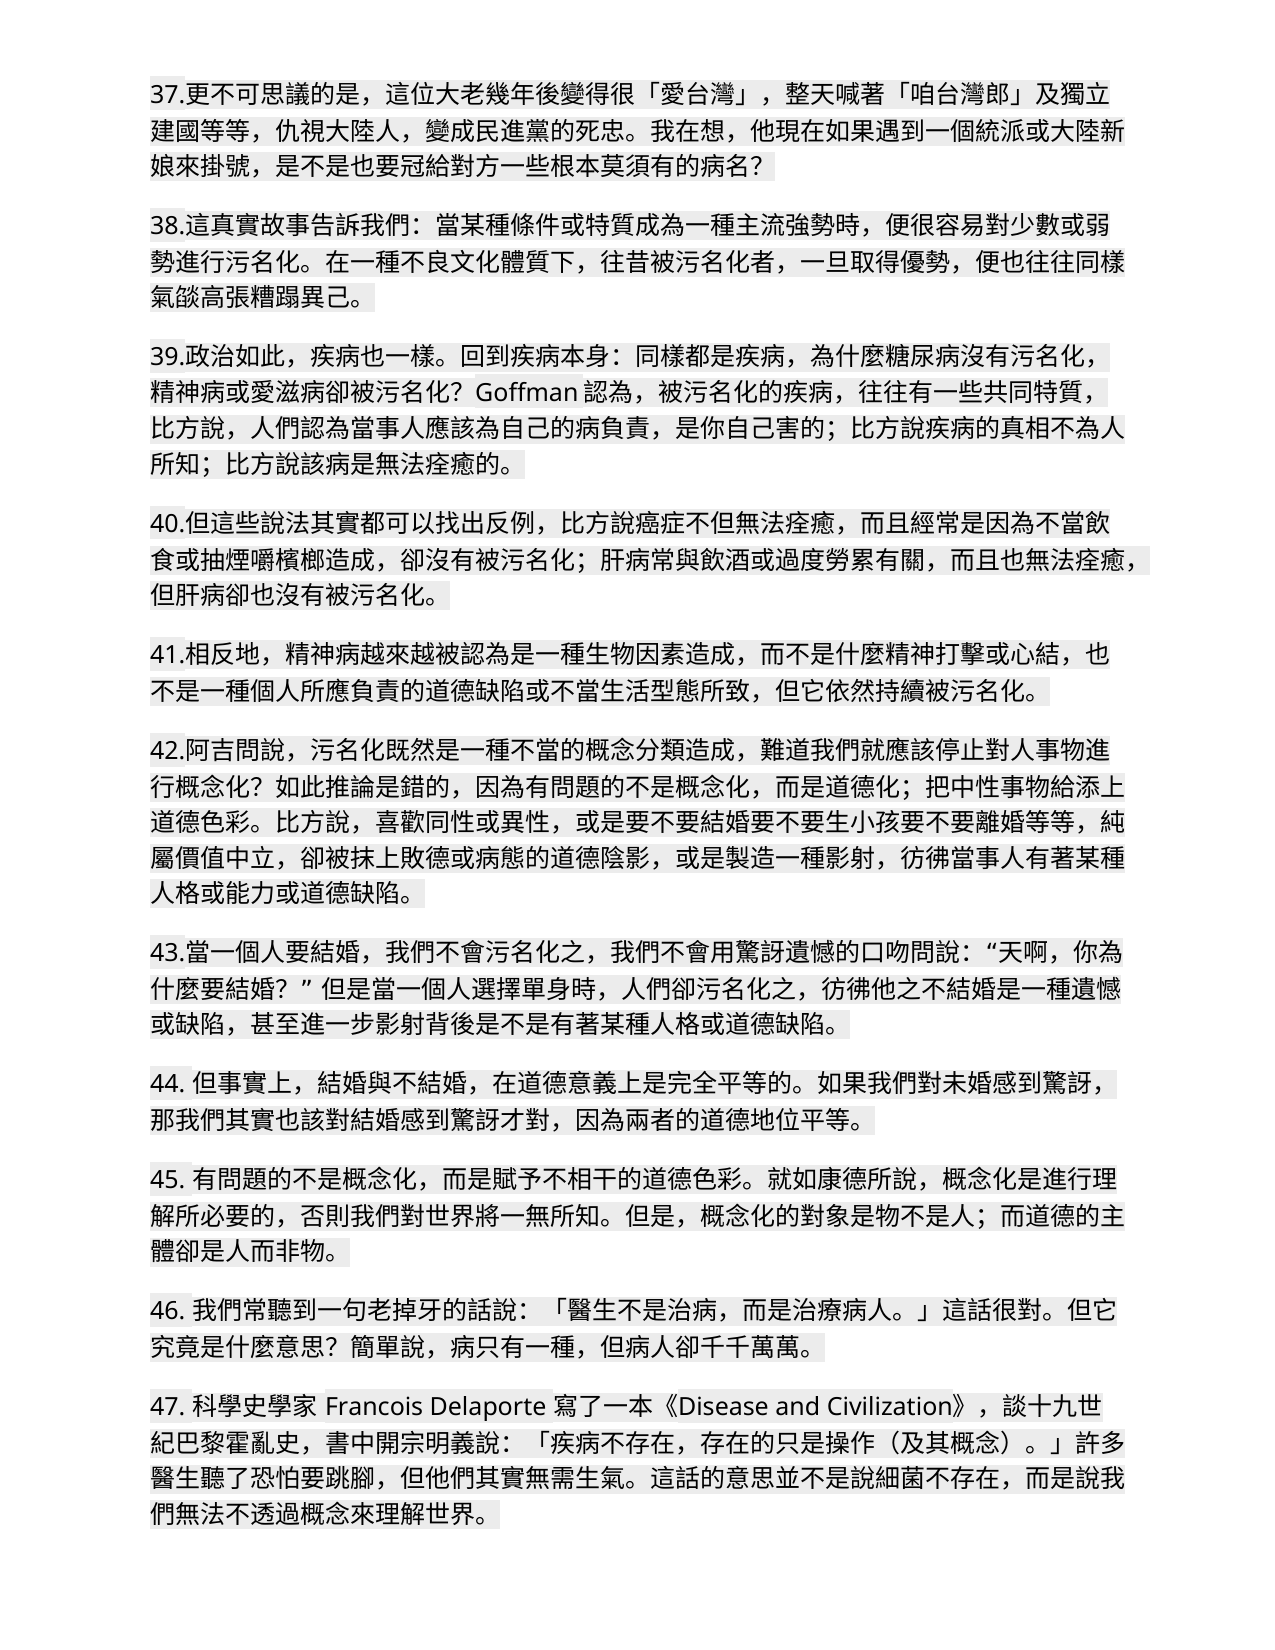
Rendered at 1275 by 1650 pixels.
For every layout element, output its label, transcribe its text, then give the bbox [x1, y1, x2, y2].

text 37.更不可思議的是，這位大老幾年後變得很「愛台灣」，整天喊著「咱台灣郎」及獨立建國等等，仇視大陸人，變成民進黨的死忠。我在想，他現在如果遇到一個統派或大陸新娘來掛號，是不是也要冠給對方一些根本莫須有的病名？ [150, 75, 1125, 181]
text 44. 但事實上，結婚與不結婚，在道德意義上是完全平等的。如果我們對未婚感到驚訝，那我們其實也該對結婚感到驚訝才對，因為兩者的道德地位平等。 [150, 1064, 1125, 1135]
text 43.當一個人要結婚，我們不會污名化之，我們不會用驚訝遺憾的口吻問說：“天啊，你為什麼要結婚？” 但是當一個人選擇單身時，人們卻污名化之，彷彿他之不結婚是一種遺憾或缺陷，甚至進一步影射背後是不是有著某種人格或道德缺陷。 [150, 933, 1125, 1039]
text 38.這真實故事告訴我們：當某種條件或特質成為一種主流強勢時，便很容易對少數或弱勢進行污名化。在一種不良文化體質下，往昔被污名化者，一旦取得優勢，便也往往同樣氣燄高張糟蹋異己。 [150, 206, 1125, 312]
text 46. 我們常聽到一句老掉牙的話說：「醫生不是治病，而是治療病人。」這話很對。但它究竟是什麼意思？簡單說，病只有一種，但病人卻千千萬萬。 [150, 1292, 1125, 1362]
text 39.政治如此，疾病也一樣。回到疾病本身：同樣都是疾病，為什麼糖尿病沒有污名化，精神病或愛滋病卻被污名化？Goffman認為，被污名化的疾病，往往有一些共同特質，比方說，人們認為當事人應該為自己的病負責，是你自己害的；比方說疾病的真相不為人所知；比方說該病是無法痊癒的。 [150, 337, 1125, 479]
text 47. 科學史學家 Francois Delaporte 寫了一本《Disease and Civilization》，談十九世紀巴黎霍亂史，書中開宗明義說：「疾病不存在，存在的只是操作（及其概念）。」許多醫生聽了恐怕要跳腳，但他們其實無需生氣。這話的意思並不是說細菌不存在，而是說我們無法不透過概念來理解世界。 [150, 1387, 1125, 1529]
text 41.相反地，精神病越來越被認為是一種生物因素造成，而不是什麼精神打擊或心結，也不是一種個人所應負責的道德缺陷或不當生活型態所致，但它依然持續被污名化。 [150, 635, 1125, 706]
text 40.但這些說法其實都可以找出反例，比方說癌症不但無法痊癒，而且經常是因為不當飲食或抽煙嚼檳榔造成，卻沒有被污名化；肝病常與飲酒或過度勞累有關，而且也無法痊癒，但肝病卻也沒有被污名化。 [150, 504, 1125, 610]
text 42.阿吉問說，污名化既然是一種不當的概念分類造成，難道我們就應該停止對人事物進行概念化？如此推論是錯的，因為有問題的不是概念化，而是道德化；把中性事物給添上道德色彩。比方說，喜歡同性或異性，或是要不要結婚要不要生小孩要不要離婚等等，純屬價值中立，卻被抹上敗德或病態的道德陰影，或是製造一種影射，彷彿當事人有著某種人格或能力或道德缺陷。 [150, 731, 1125, 908]
text 45. 有問題的不是概念化，而是賦予不相干的道德色彩。就如康德所說，概念化是進行理解所必要的，否則我們對世界將一無所知。但是，概念化的對象是物不是人；而道德的主體卻是人而非物。 [150, 1160, 1125, 1267]
